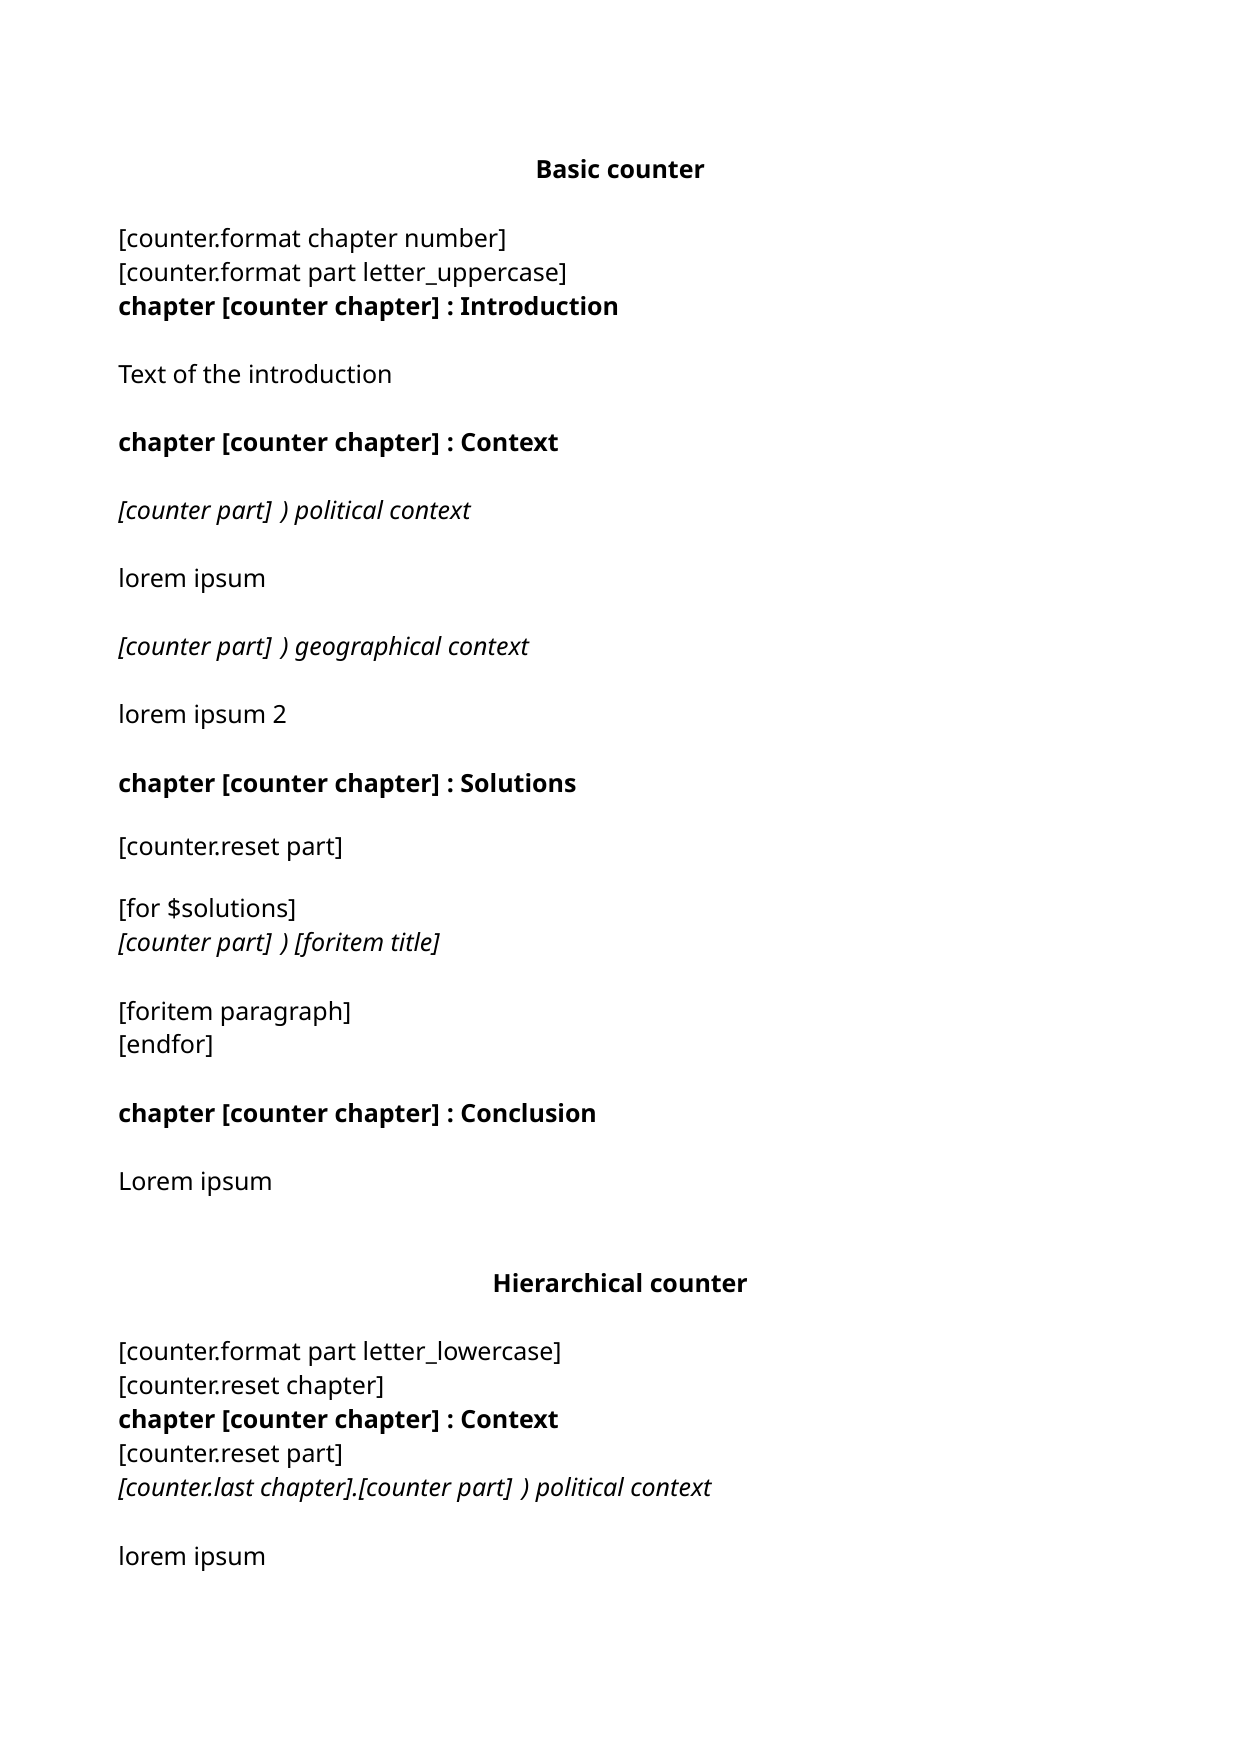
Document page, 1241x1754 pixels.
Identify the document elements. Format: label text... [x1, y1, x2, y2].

text [counter.reset part] [118, 1436, 1122, 1470]
text lorem ipsum [118, 561, 1122, 595]
text Lorem ipsum [118, 1163, 1122, 1197]
text [endfor] [118, 1027, 1122, 1061]
text [counter.reset chapter] [118, 1368, 1122, 1402]
text [counter.format part letter_lowercase] [118, 1334, 1122, 1368]
text [counter.last chapter].[counter part] ) political context [118, 1470, 1122, 1504]
text chapter [counter chapter] : Introduction [118, 288, 1122, 322]
text [counter part] ) [foritem title] [118, 925, 1122, 959]
text chapter [counter chapter] : Conclusion [118, 1095, 1122, 1129]
text Text of the introduction [118, 357, 1122, 391]
text lorem ipsum [118, 1538, 1122, 1572]
text [counter part] ) political context [118, 493, 1122, 527]
text chapter [counter chapter] : Solutions [118, 765, 1122, 799]
text Hierarchical counter [118, 1266, 1122, 1300]
text Basic counter [118, 152, 1122, 186]
text [counter.format chapter number] [118, 220, 1122, 254]
text chapter [counter chapter] : Context [118, 425, 1122, 459]
text chapter [counter chapter] : Context [118, 1402, 1122, 1436]
text lorem ipsum 2 [118, 697, 1122, 731]
text [foritem paragraph] [118, 993, 1122, 1027]
text [counter part] ) geographical context [118, 629, 1122, 663]
text [counter.format part letter_uppercase] [118, 254, 1122, 288]
text [counter.reset part] [118, 828, 1122, 862]
text [for $solutions] [118, 891, 1122, 925]
